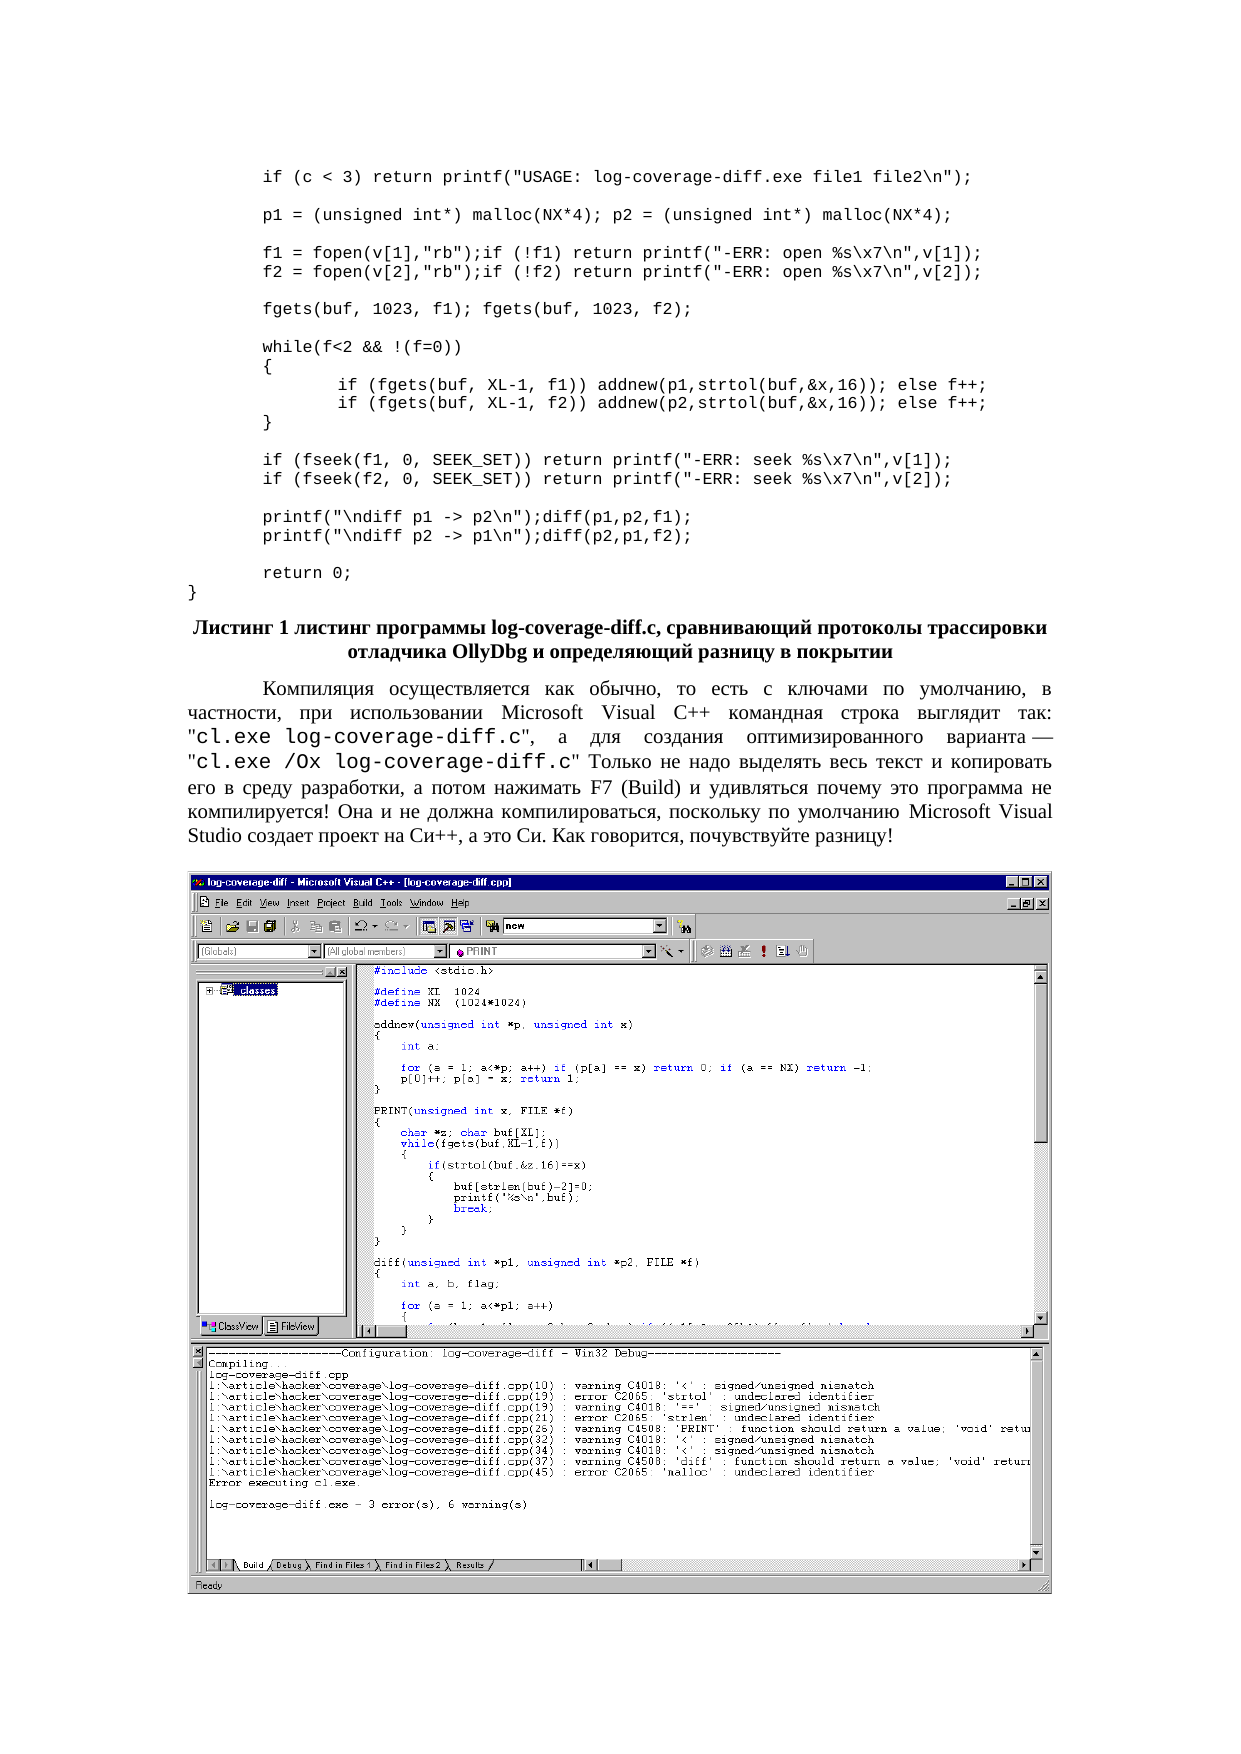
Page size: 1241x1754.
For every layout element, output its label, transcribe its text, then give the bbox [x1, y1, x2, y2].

text return 0; [187, 565, 1053, 584]
text if (fseek(f2, 0, SEEK_SET)) return printf("-ERR: seek %s\x7\n",v[2]); [187, 471, 1053, 489]
text if (fgets(buf, XL-1, f1)) addnew(p1,strtol(buf,&x,16)); else f++; [187, 376, 1053, 395]
text { [187, 357, 1053, 376]
text } [187, 414, 1053, 433]
text while(f<2 && !(f=0)) [187, 338, 1053, 357]
text f2 = fopen(v[2],"rb");if (!f2) return printf("-ERR: open %s\x7\n",v[2]); [187, 263, 1053, 282]
text if (fgets(buf, XL-1, f2)) addnew(p2,strtol(buf,&x,16)); else f++; [187, 395, 1053, 414]
text Листинг 1 листинг программы log-coverage-diff.c, сравнивающий протоколы трассировки отладчика OllyDbg и определяющий разницу в покрытии [187, 615, 1053, 663]
text printf("\ndiff p2 -> p1\n");diff(p2,p1,f2); [187, 527, 1053, 546]
text printf("\ndiff p1 -> p2\n");diff(p1,p2,f1); [187, 508, 1053, 527]
text Компиляция осуществляется как обычно, то есть с ключами по умолчанию, в частности, при использовании Microsoft Visual C++ командная строка выглядит так: "cl.exe log-coverage-diff.c", а для создания оптимизированного варианта — "cl.exe /Ox log-coverage-diff.c" Только не надо выделять весь текст и копировать его в среду разработки, а потом нажимать F7 (Build) и удивляться почему это программа не компилируется! Она и не должна компилироваться, поскольку по умолчанию Microsoft Visual Studio создает проект на Си++, а это Си. Как говорится, почувствуйте разницу! [187, 676, 1053, 847]
text p1 = (unsigned int*) malloc(NX*4); p2 = (unsigned int*) malloc(NX*4); [187, 207, 1053, 225]
text } [187, 584, 1053, 602]
text f1 = fopen(v[1],"rb");if (!f1) return printf("-ERR: open %s\x7\n",v[1]); [187, 244, 1053, 263]
text if (c < 3) return printf("USAGE: log-coverage-diff.exe file1 file2\n"); [187, 169, 1053, 188]
picture [187, 871, 1052, 1594]
text if (fseek(f1, 0, SEEK_SET)) return printf("-ERR: seek %s\x7\n",v[1]); [187, 452, 1053, 471]
text fgets(buf, 1023, f1); fgets(buf, 1023, f2); [187, 301, 1053, 320]
